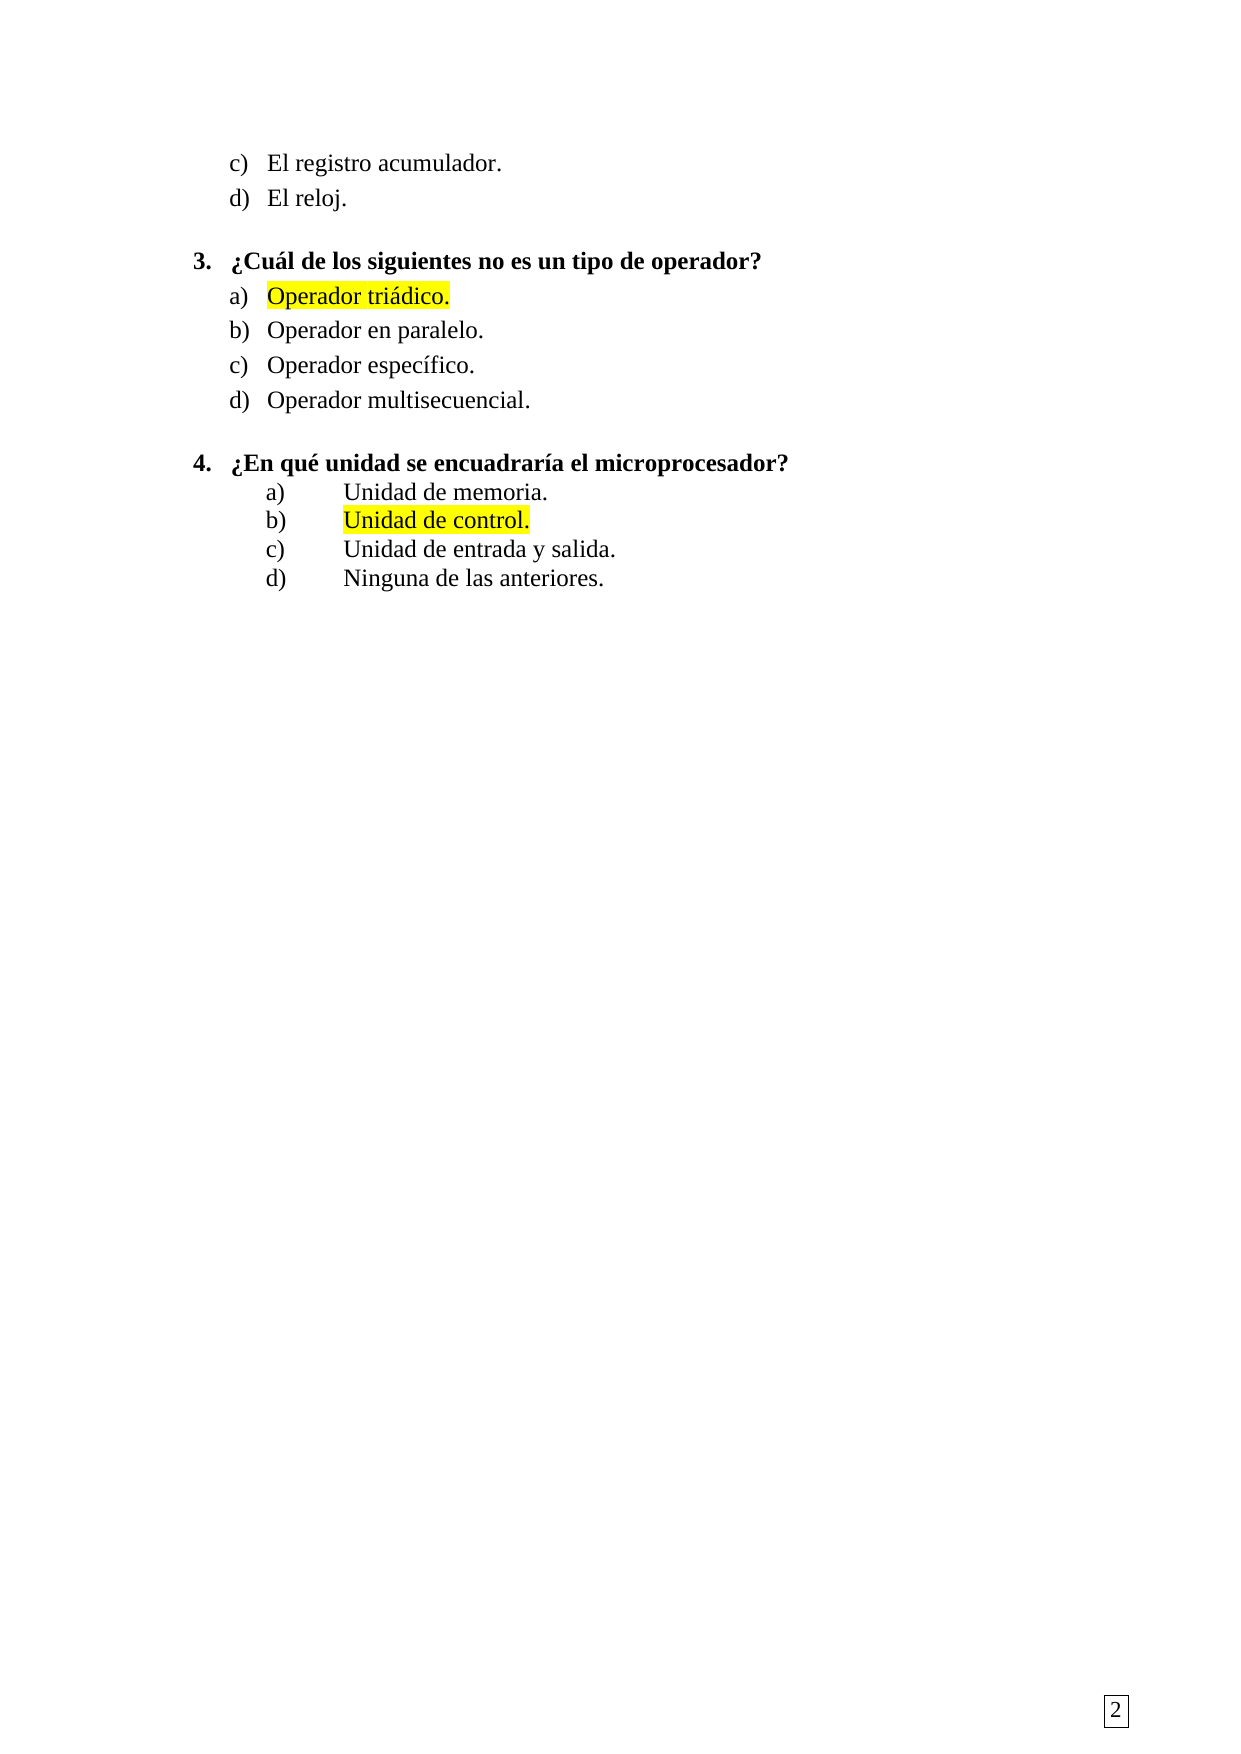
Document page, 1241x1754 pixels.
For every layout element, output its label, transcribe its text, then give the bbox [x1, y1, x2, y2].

list Operador en paralelo. [229, 315, 1155, 344]
list ¿En qué unidad se encuadraría el microprocesador? [193, 448, 1155, 477]
list Operador específico. [229, 350, 1155, 379]
list Ninguna de las anteriores. [266, 563, 1155, 592]
list ¿Cuál de los siguientes no es un tipo de operador? [193, 246, 1155, 274]
list El reloj. [229, 183, 1155, 211]
list Operador multisecuencial. [229, 385, 1155, 413]
list Unidad de control. [266, 506, 1155, 534]
list Unidad de entrada y salida. [266, 534, 1155, 563]
list Operador triádico. [229, 281, 1155, 309]
list El registro acumulador. [229, 148, 1155, 177]
list Unidad de memoria. [266, 477, 1155, 506]
